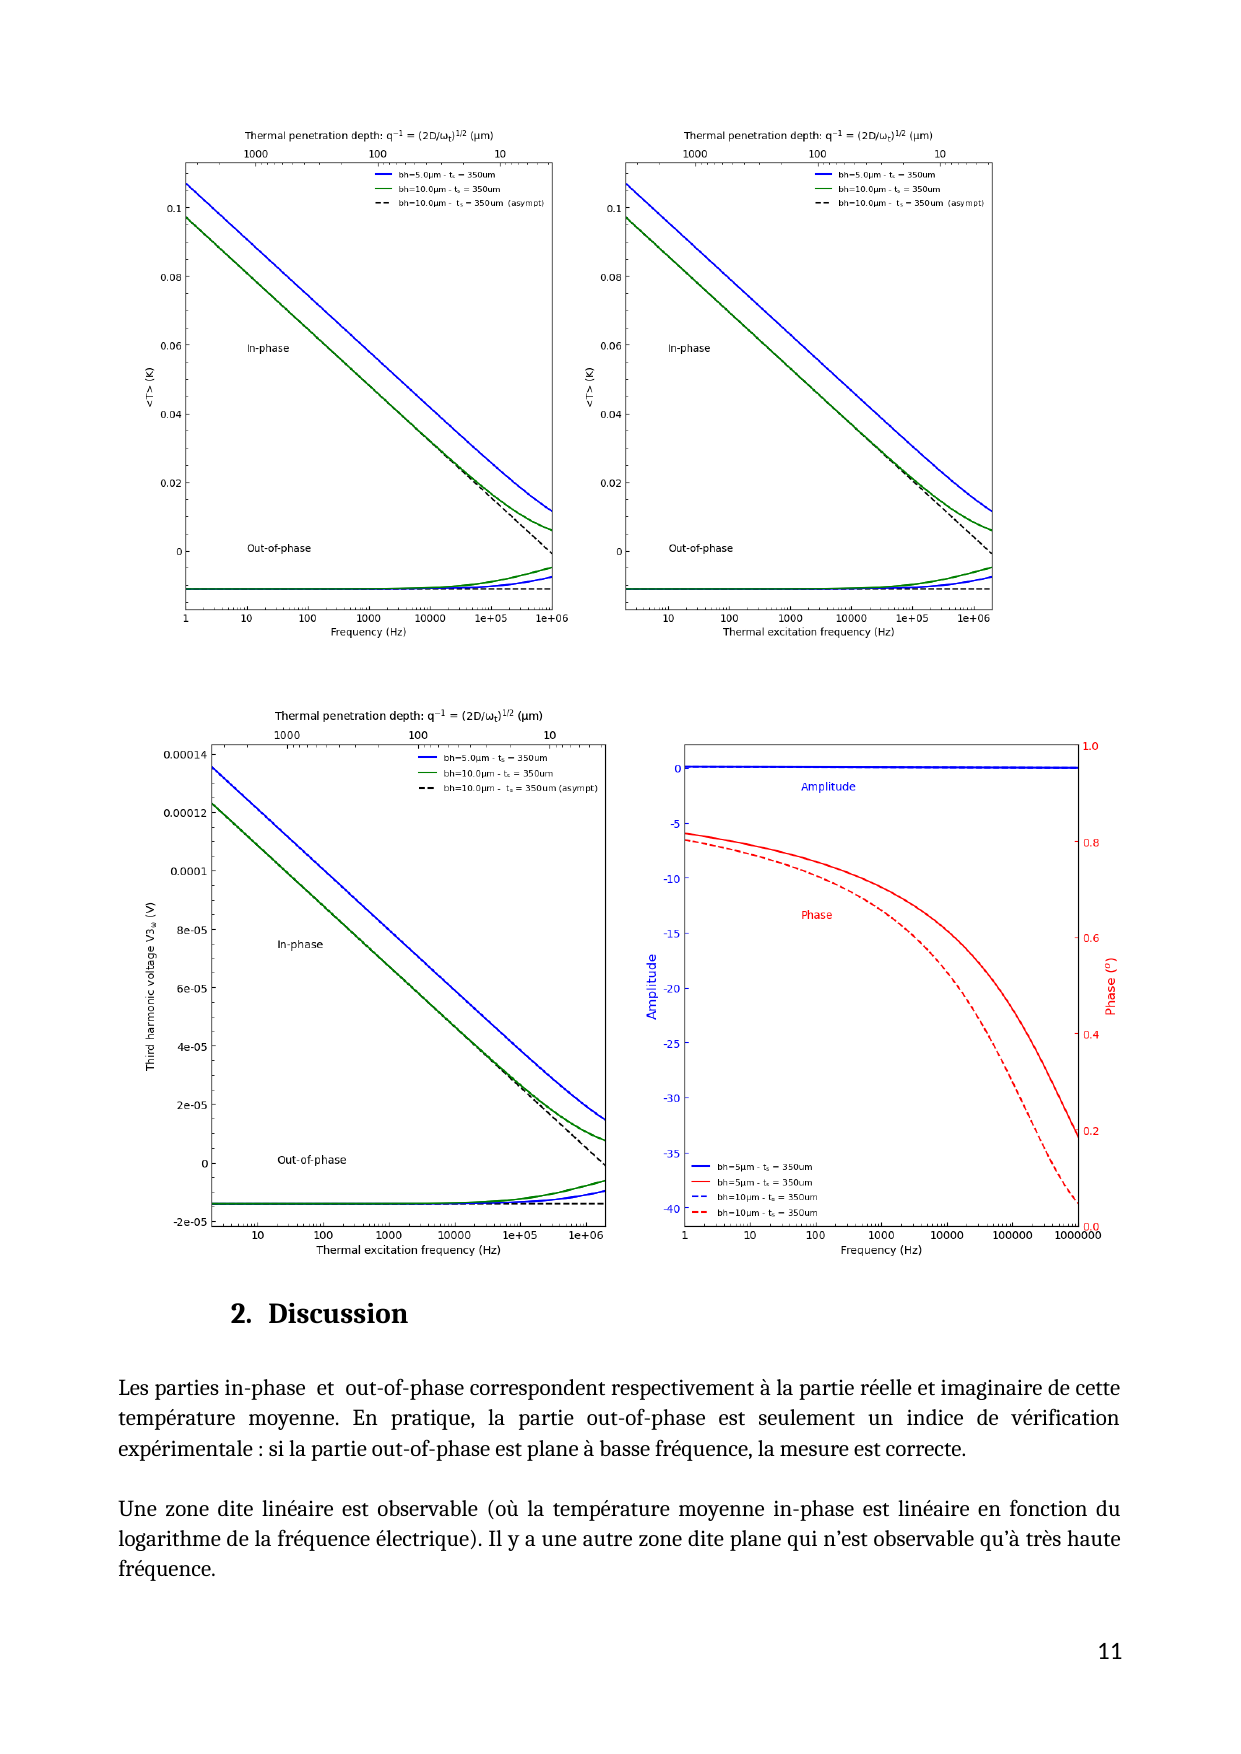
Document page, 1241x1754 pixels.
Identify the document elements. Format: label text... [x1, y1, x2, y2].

picture [118, 118, 1029, 646]
text Une zone dite linéaire est observable (où la température moyenne in-phase est linéaire en fonction du logarithme de la fréquence électrique). Il y a une autre zone dite plane qui n’est observable qu’à très haute fréquence. [118, 1496, 1122, 1583]
picture [118, 689, 1123, 1269]
text Les parties in-phase et out-of-phase correspondent respectivement à la partie réelle et imaginaire de cette température moyenne. En pratique, la partie out-of-phase est seulement un indice de vérification expérimentale : si la partie out-of-phase est plane à basse fréquence, la mesure est correcte. [118, 1375, 1122, 1462]
subtitle Discussion [231, 1298, 1122, 1331]
